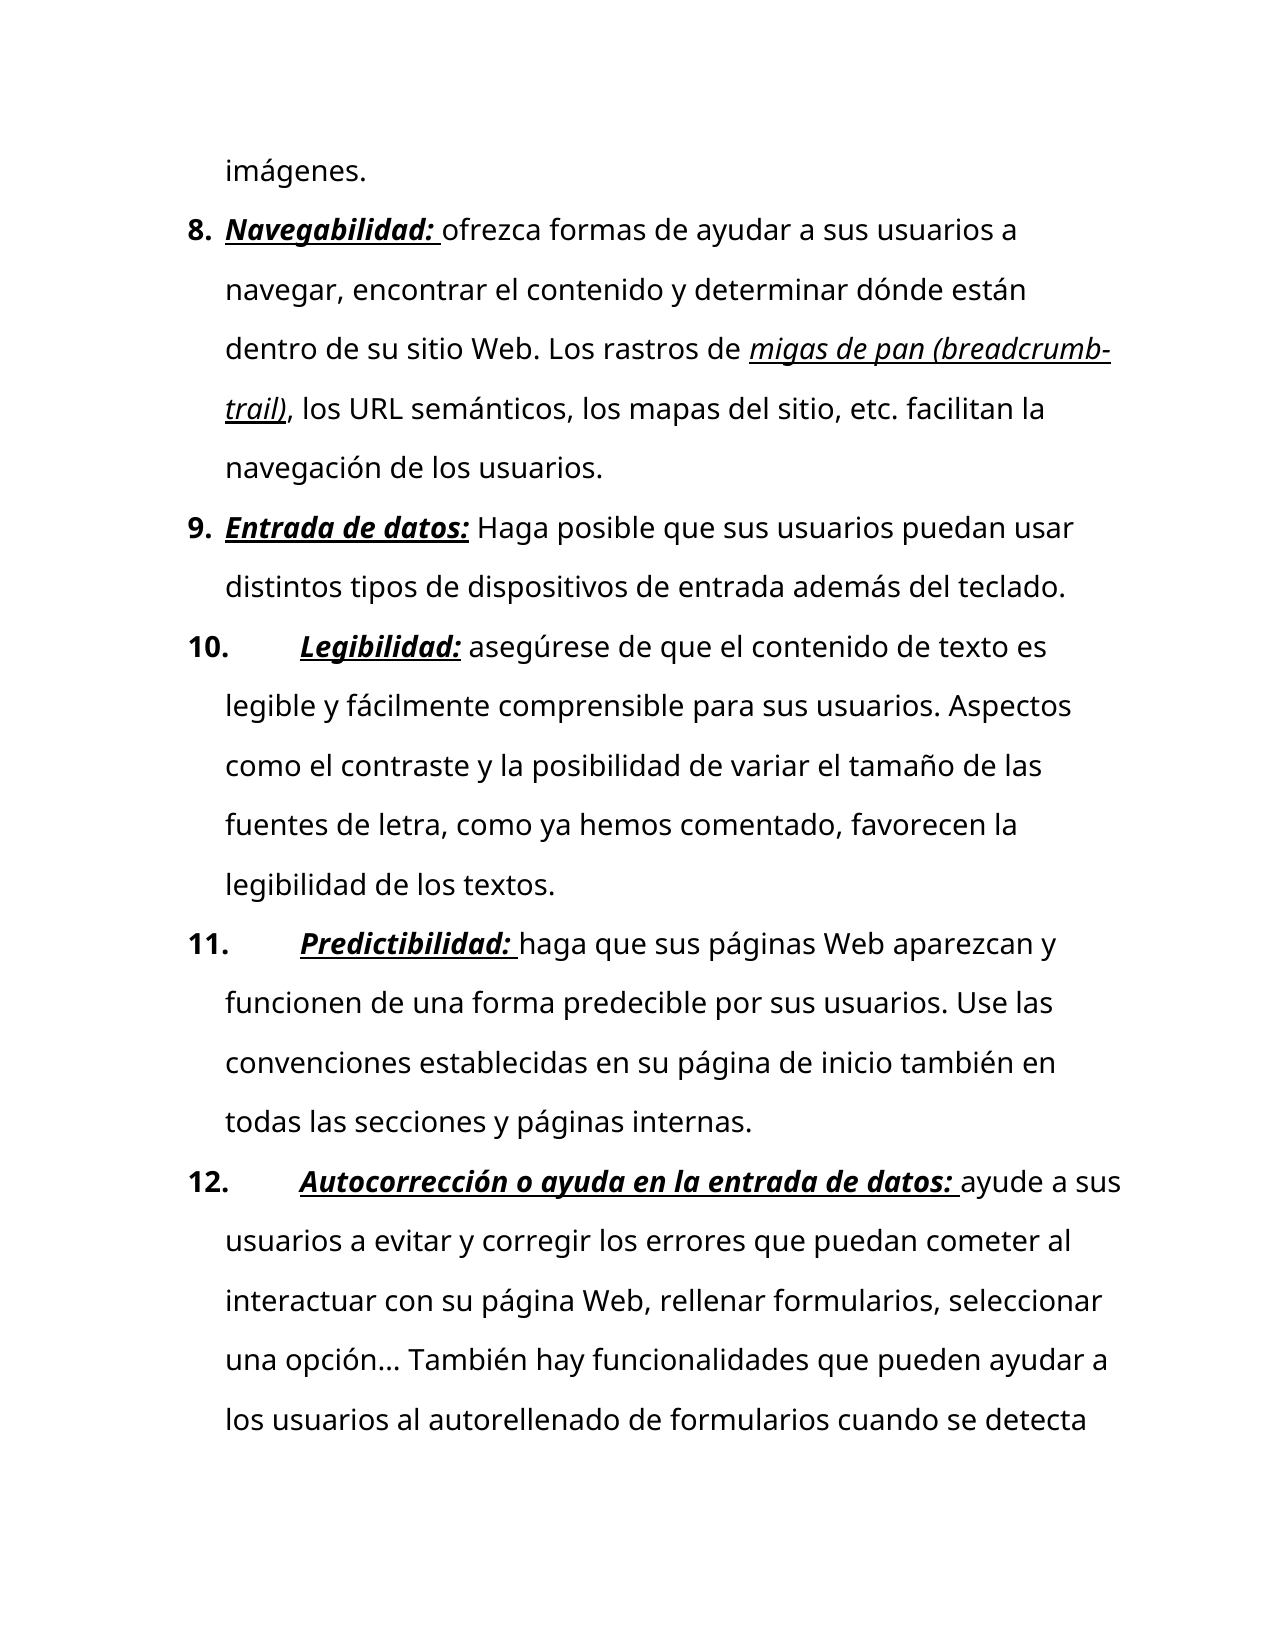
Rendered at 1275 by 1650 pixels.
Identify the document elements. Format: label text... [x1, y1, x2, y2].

list Navegabilidad: ofrezca formas de ayudar a sus usuarios a navegar, encontrar el contenido y determinar dónde están dentro de su sitio Web. Los rastros de migas de pan (breadcrumb-trail), los URL semánticos, los mapas del sitio, etc. facilitan la navegación de los usuarios. [187, 209, 1125, 487]
list Autocorrección o ayuda en la entrada de datos: ayude a sus usuarios a evitar y corregir los errores que puedan cometer al interactuar con su página Web, rellenar formularios, seleccionar una opción… También hay funcionalidades que pueden ayudar a los usuarios al autorellenado de formularios cuando se detecta [187, 1161, 1125, 1439]
list Entrada de datos: Haga posible que sus usuarios puedan usar distintos tipos de dispositivos de entrada además del teclado. [187, 507, 1125, 606]
list Legibilidad: asegúrese de que el contenido de texto es legible y fácilmente comprensible para sus usuarios. Aspectos como el contraste y la posibilidad de variar el tamaño de las fuentes de letra, como ya hemos comentado, favorecen la legibilidad de los textos. [187, 626, 1125, 903]
list imágenes. [187, 150, 1125, 190]
list Predictibilidad: haga que sus páginas Web aparezcan y funcionen de una forma predecible por sus usuarios. Use las convenciones establecidas en su página de inicio también en todas las secciones y páginas internas. [187, 923, 1125, 1141]
